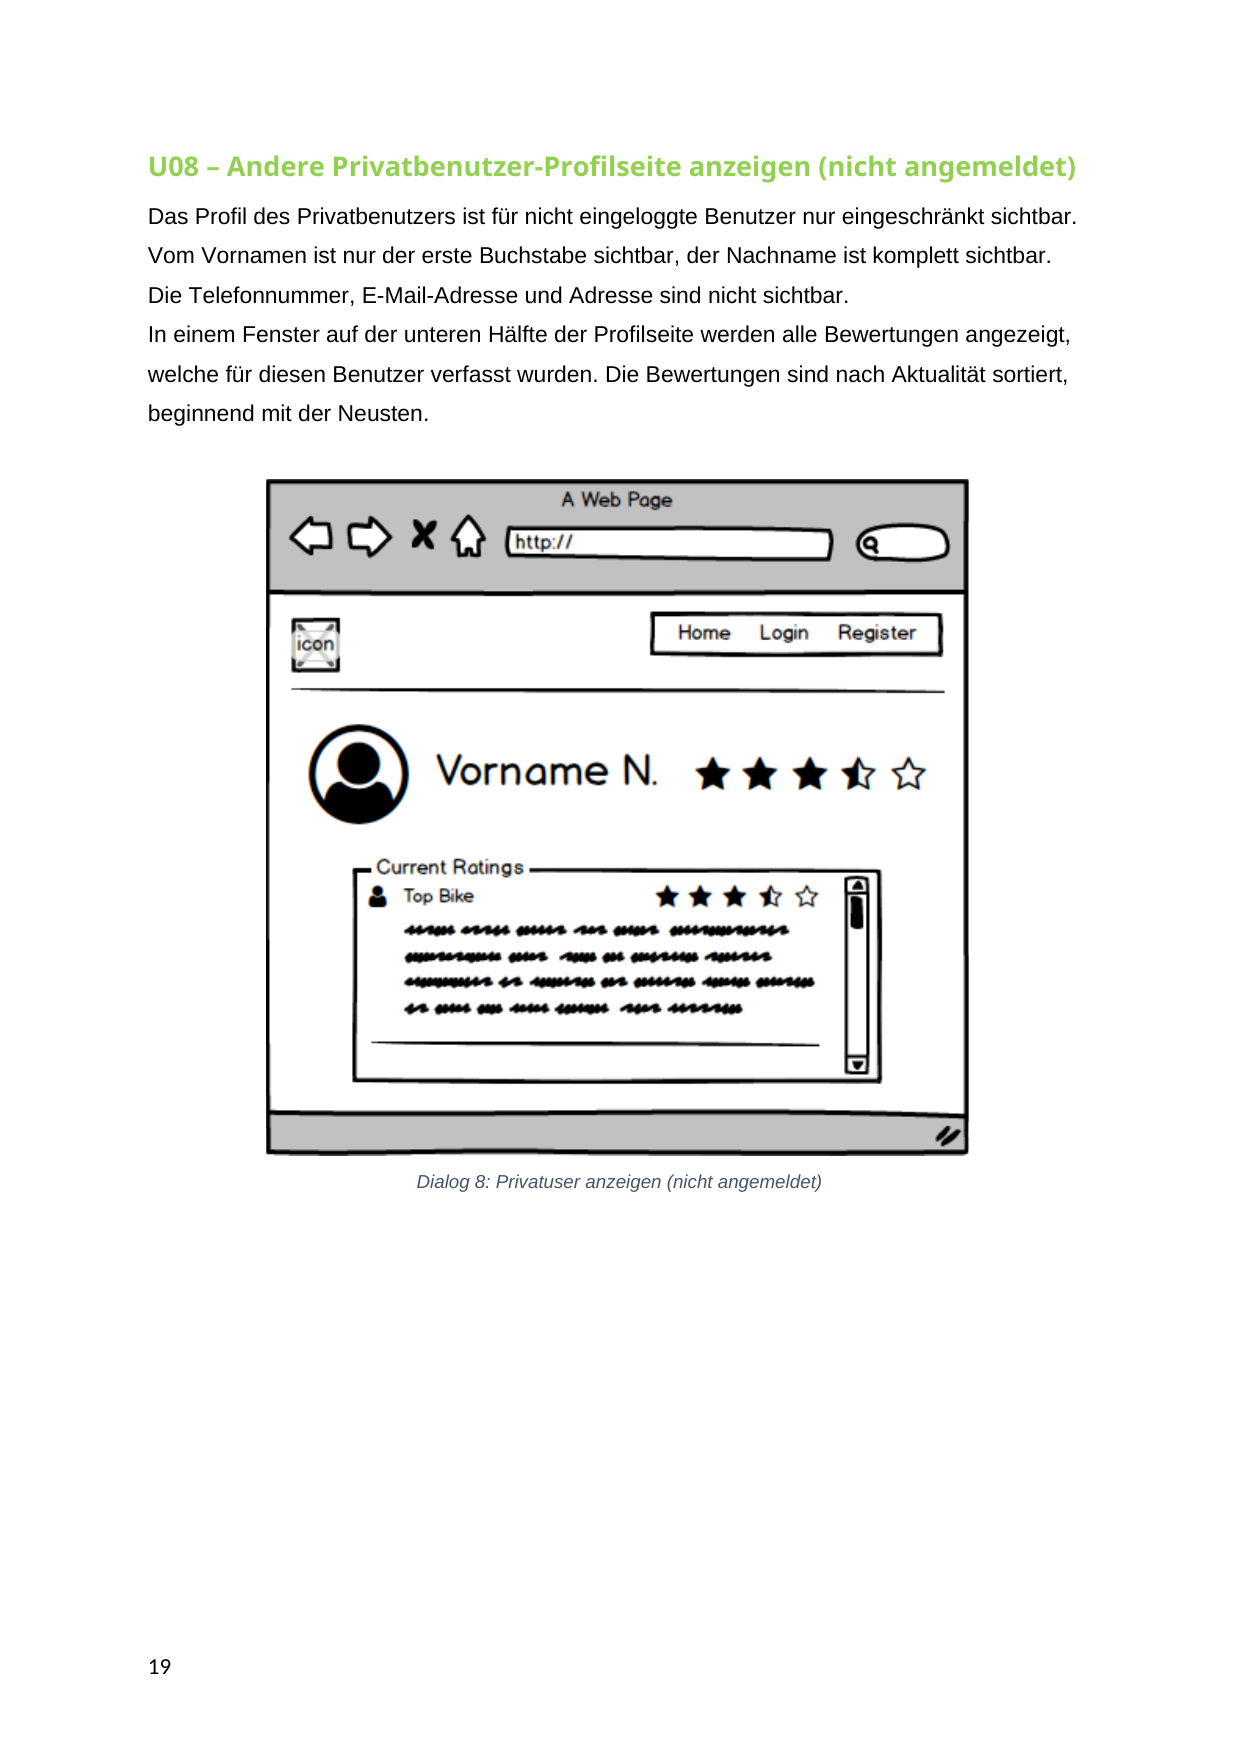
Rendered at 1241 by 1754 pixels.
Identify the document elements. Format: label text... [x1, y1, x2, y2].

text In einem Fenster auf der unteren Hälfte der Profilseite werden alle Bewertungen angezeigt, welche für diesen Benutzer verfasst wurden. Die Bewertungen sind nach Aktualität sortiert, beginnend mit der Neusten. [148, 321, 1093, 427]
subtitle U08 – Andere Privatbenutzer-Profilseite anzeigen (nicht angemeldet) [148, 148, 1093, 184]
text Dialog 8: Privatuser anzeigen (nicht angemeldet) [148, 1171, 1093, 1192]
text Das Profil des Privatbenutzers ist für nicht eingeloggte Benutzer nur eingeschränkt sichtbar. Vom Vornamen ist nur der erste Buchstabe sichtbar, der Nachname ist komplett sichtbar. Die Telefonnummer, E-Mail-Adresse und Adresse sind nicht sichtbar. [148, 203, 1093, 308]
picture [266, 479, 969, 1156]
